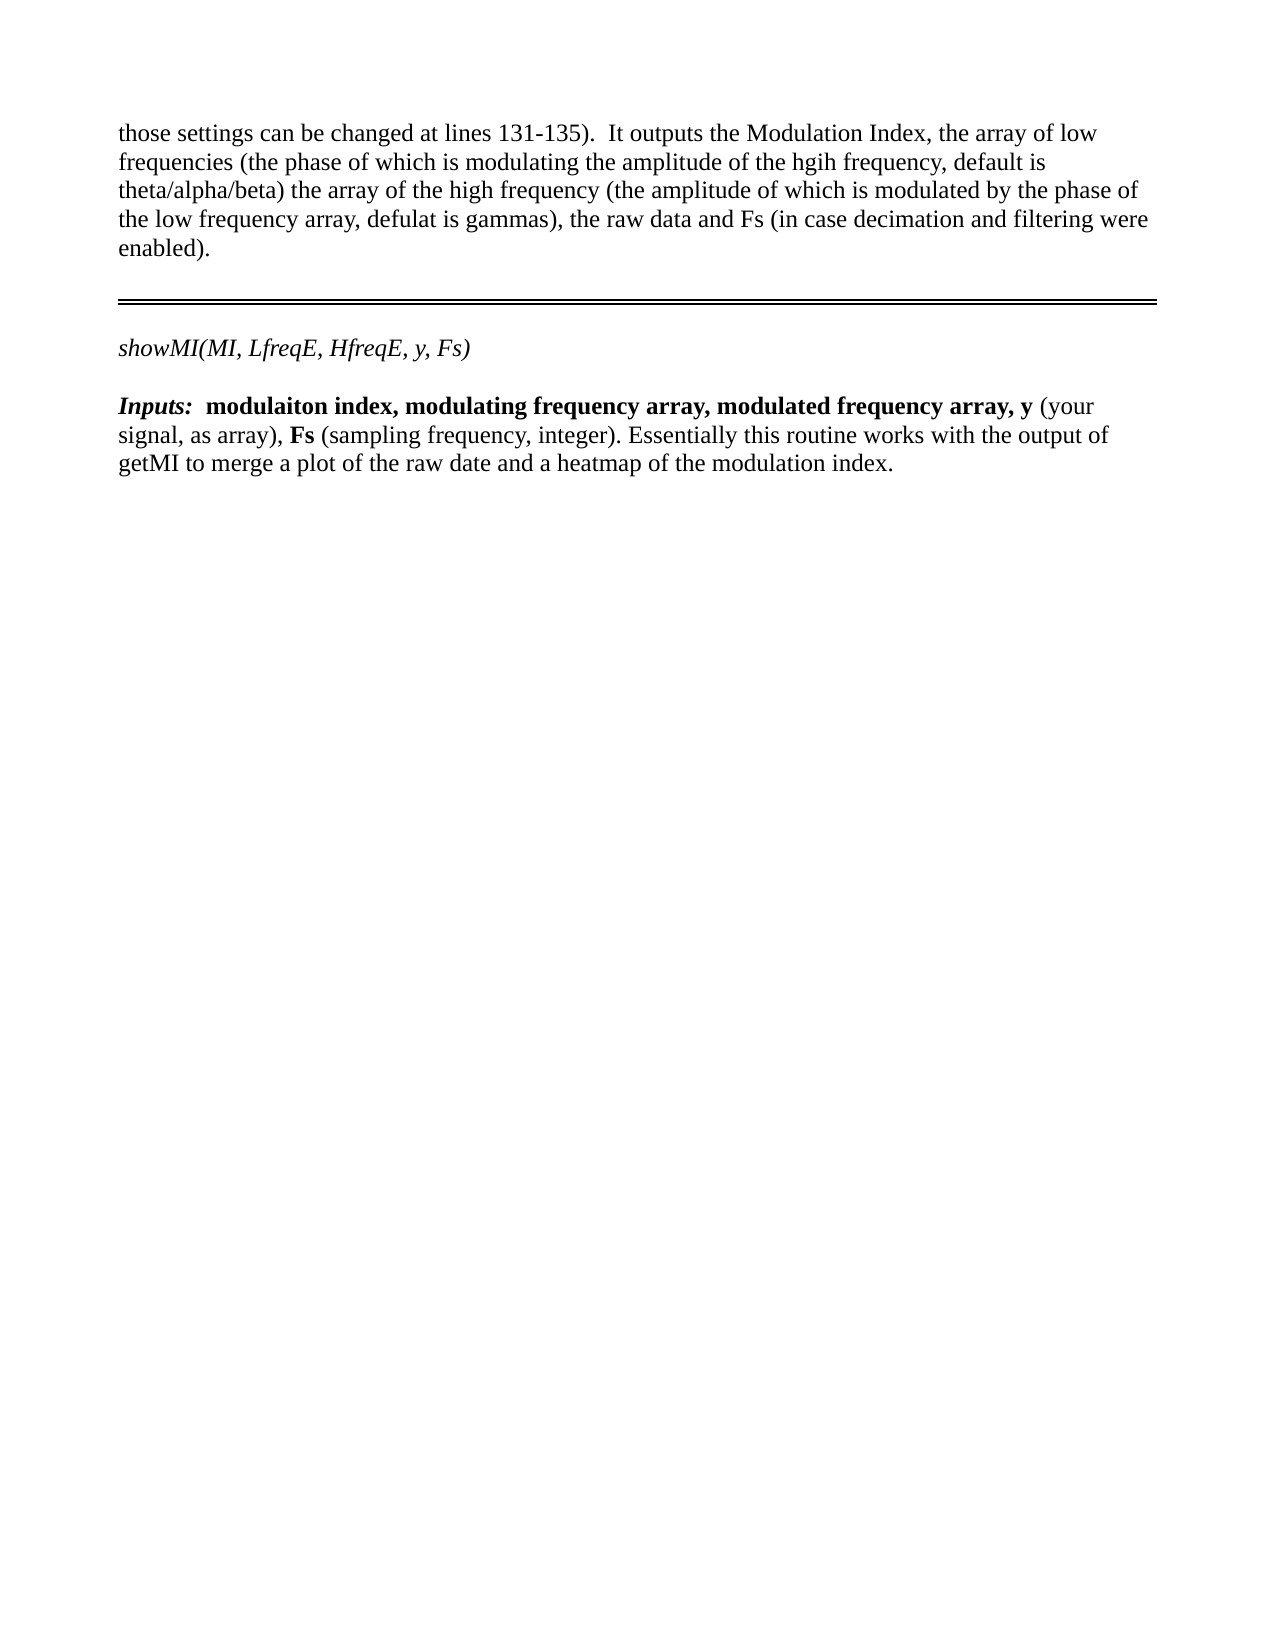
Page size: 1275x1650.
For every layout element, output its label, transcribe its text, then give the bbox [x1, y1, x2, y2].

text showMI(MI, LfreqE, HfreqE, y, Fs) [118, 333, 1157, 362]
text Inputs: modulaiton index, modulating frequency array, modulated frequency array, y (your signal, as array), Fs (sampling frequency, integer). Essentially this routine works with the output of getMI to merge a plot of the raw date and a heatmap of the modulation index. [118, 391, 1157, 477]
text those settings can be changed at lines 131-135). It outputs the Modulation Index, the array of low frequencies (the phase of which is modulating the amplitude of the hgih frequency, default is theta/alpha/beta) the array of the high frequency (the amplitude of which is modulated by the phase of the low frequency array, defulat is gammas), the raw data and Fs (in case decimation and filtering were enabled). [118, 118, 1157, 262]
